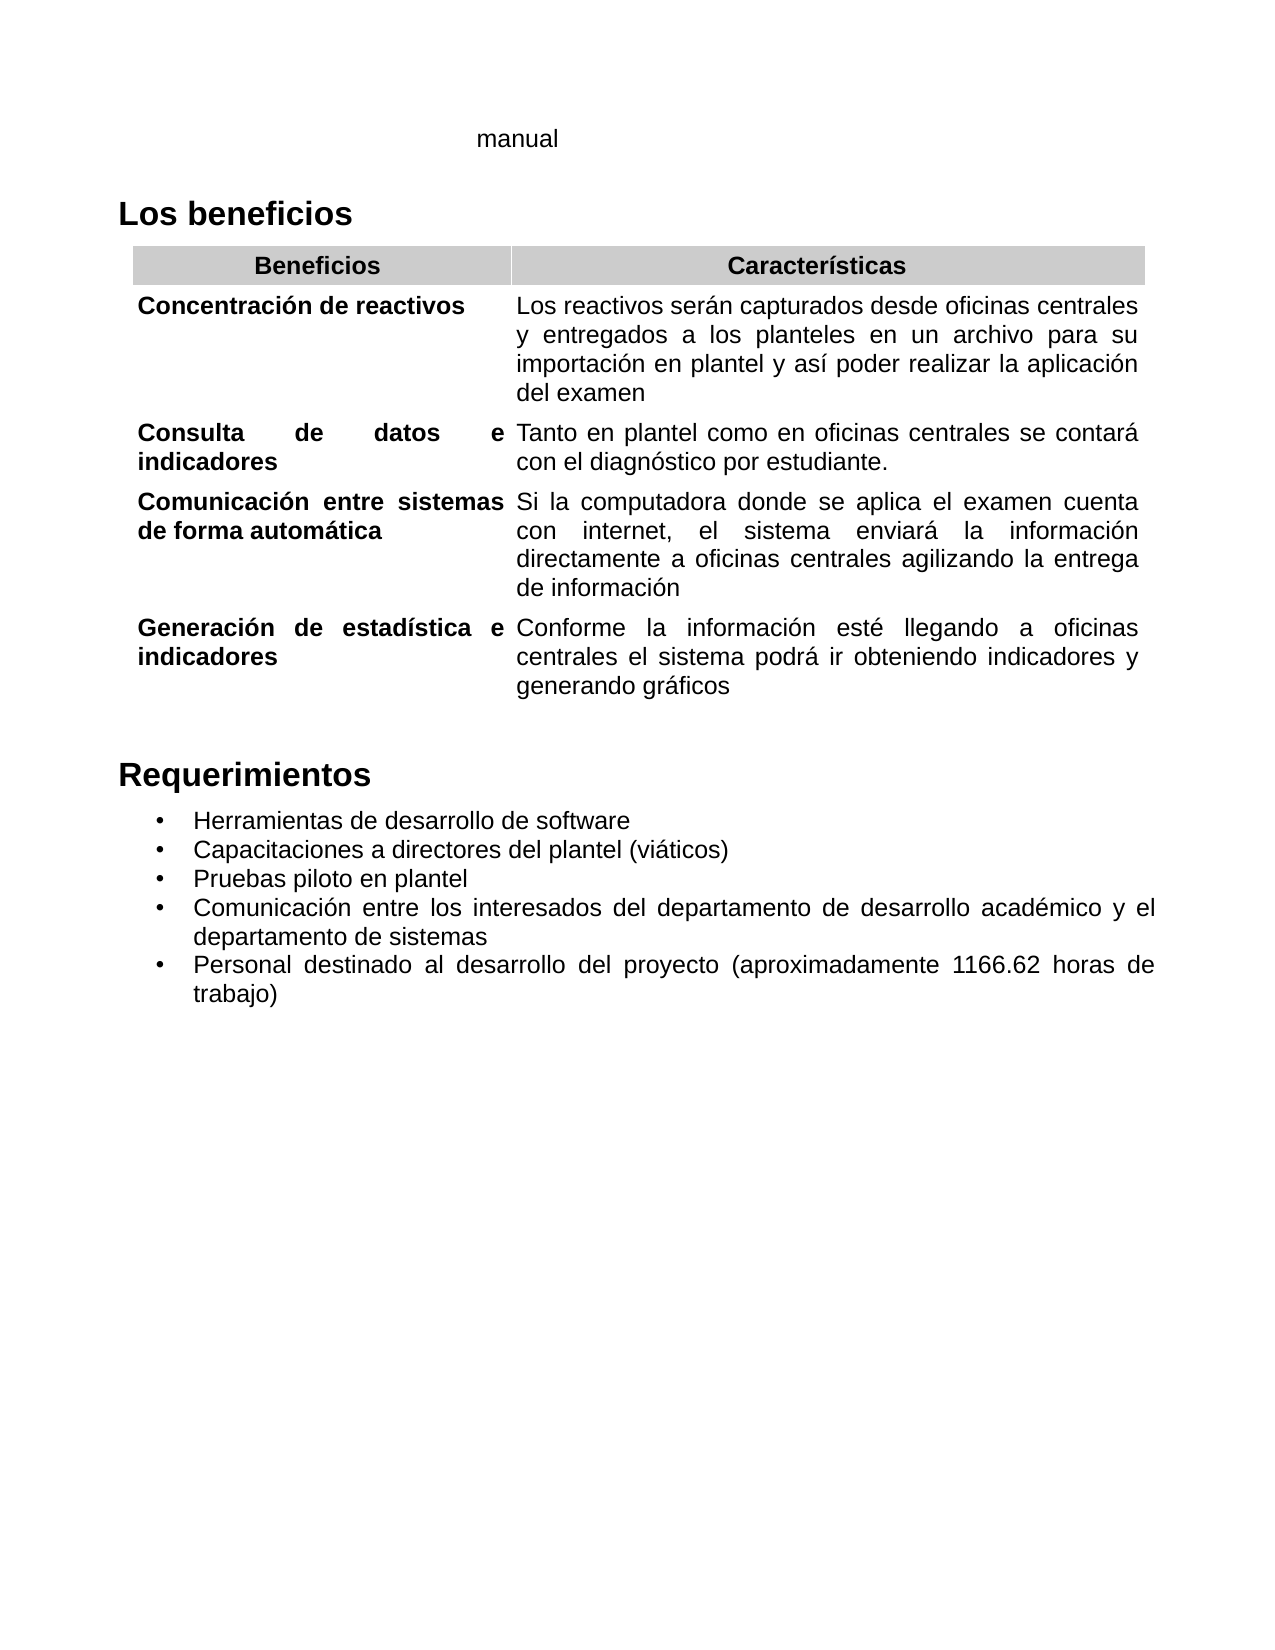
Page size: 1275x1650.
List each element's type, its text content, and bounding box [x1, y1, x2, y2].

list Personal destinado al desarrollo del proyecto (aproximadamente 1166.62 horas de trabajo) [156, 950, 1157, 1008]
table_cell Si la computadora donde se aplica el examen cuenta con internet, el sistema enviará la información directamente a oficinas centrales agilizando la entrega de información [512, 482, 1145, 608]
list Capacitaciones a directores del plantel (viáticos) [156, 835, 1157, 864]
table_header Características [512, 246, 1145, 285]
table_cell Concentración de reactivos [133, 286, 511, 412]
table_cell Comunicación entre sistemas de forma automática [133, 482, 511, 608]
table_cell manual [472, 119, 1152, 173]
table_cell [119, 119, 471, 173]
table_header Beneficios [133, 246, 511, 285]
table_cell Conforme la información esté llegando a oficinas centrales el sistema podrá ir obteniendo indicadores y generando gráficos [512, 609, 1145, 705]
list Comunicación entre los interesados del departamento de desarrollo académico y el departamento de sistemas [156, 893, 1157, 950]
list Pruebas piloto en plantel [156, 864, 1157, 893]
subtitle Requerimientos [118, 755, 1157, 794]
table_cell Tanto en plantel como en oficinas centrales se contará con el diagnóstico por estudiante. [512, 413, 1145, 481]
table_cell Generación de estadística e indicadores [133, 609, 511, 705]
subtitle Los beneficios [118, 194, 1157, 233]
table_cell Consulta de datos e indicadores [133, 413, 511, 481]
table_cell Los reactivos serán capturados desde oficinas centrales y entregados a los planteles en un archivo para su importación en plantel y así poder realizar la aplicación del examen [512, 286, 1145, 412]
list Herramientas de desarrollo de software [156, 806, 1157, 835]
